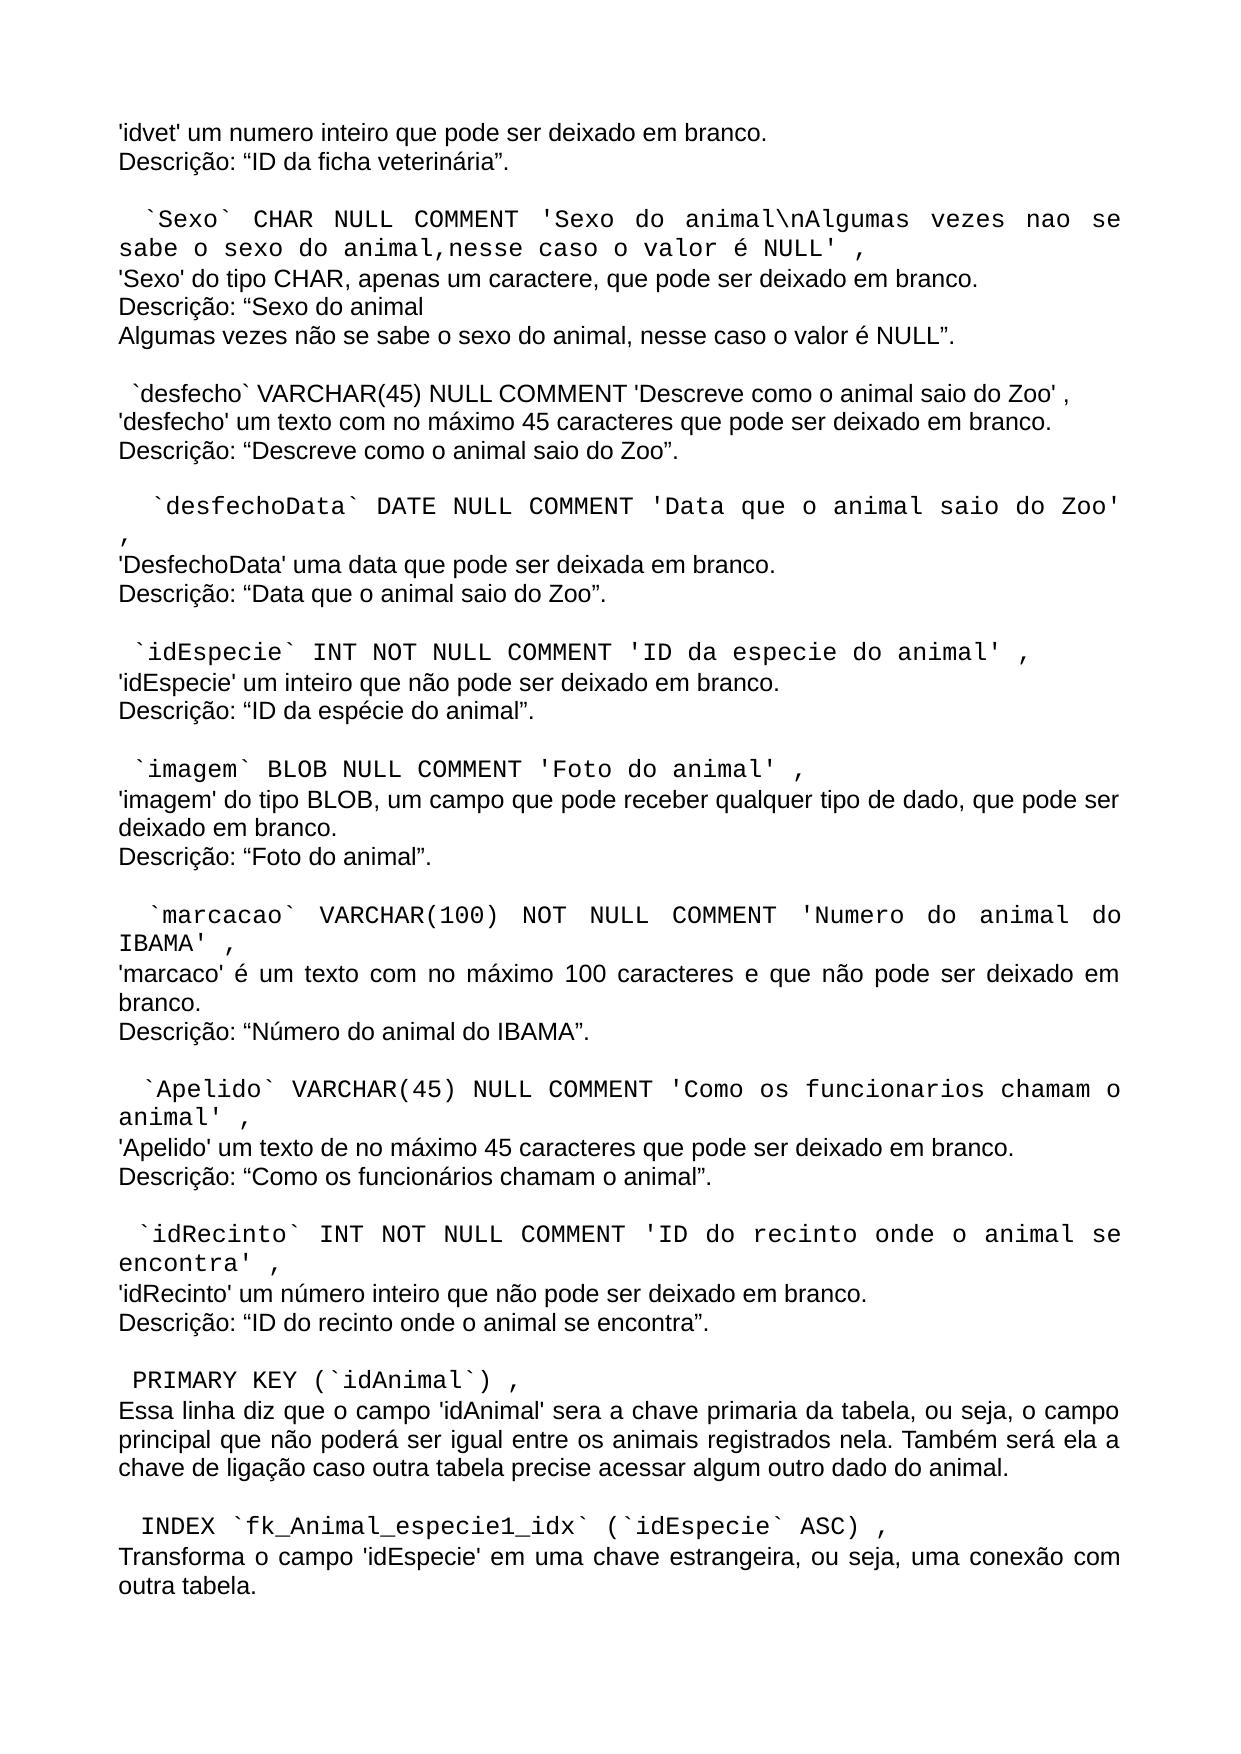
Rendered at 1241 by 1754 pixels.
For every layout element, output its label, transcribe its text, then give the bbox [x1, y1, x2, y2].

text Descrição: “Descreve como o animal saio do Zoo”. [118, 436, 1122, 465]
text 'idRecinto' um número inteiro que não pode ser deixado em branco. [118, 1279, 1122, 1307]
text 'idEspecie' um inteiro que não pode ser deixado em branco. [118, 667, 1122, 696]
text 'imagem' do tipo BLOB, um campo que pode receber qualquer tipo de dado, que pode ser deixado em branco. [118, 785, 1122, 842]
text Descrição: “Data que o animal saio do Zoo”. [118, 579, 1122, 608]
text PRIMARY KEY (`idAnimal`) , [118, 1365, 1122, 1396]
text Descrição: “Foto do animal”. [118, 842, 1122, 871]
text Transforma o campo 'idEspecie' em uma chave estrangeira, ou seja, uma conexão com outra tabela. [118, 1542, 1122, 1599]
text `Apelido` VARCHAR(45) NULL COMMENT 'Como os funcionarios chamam o animal' , [118, 1074, 1122, 1133]
text 'DesfechoData' uma data que pode ser deixada em branco. [118, 550, 1122, 579]
text `idRecinto` INT NOT NULL COMMENT 'ID do recinto onde o animal se encontra' , [118, 1219, 1122, 1279]
text INDEX `fk_Animal_especie1_idx` (`idEspecie` ASC) , [118, 1511, 1122, 1542]
text `idEspecie` INT NOT NULL COMMENT 'ID da especie do animal' , [118, 637, 1122, 667]
text 'Sexo' do tipo CHAR, apenas um caractere, que pode ser deixado em branco. [118, 264, 1122, 292]
text Descrição: “ID da espécie do animal”. [118, 696, 1122, 725]
text Essa linha diz que o campo 'idAnimal' sera a chave primaria da tabela, ou seja, o campo principal que não poderá ser igual entre os animais registrados nela. Também será ela a chave de ligação caso outra tabela precise acessar algum outro dado do animal. [118, 1396, 1122, 1482]
text `desfecho` VARCHAR(45) NULL COMMENT 'Descreve como o animal saio do Zoo' , [118, 379, 1122, 407]
text Descrição: “Sexo do animal [118, 292, 1122, 321]
text `imagem` BLOB NULL COMMENT 'Foto do animal' , [118, 754, 1122, 785]
text `Sexo` CHAR NULL COMMENT 'Sexo do animal\nAlgumas vezes nao se sabe o sexo do animal,nesse caso o valor é NULL' , [118, 204, 1122, 264]
text 'marcaco' é um texto com no máximo 100 caracteres e que não pode ser deixado em branco. [118, 959, 1122, 1016]
text 'desfecho' um texto com no máximo 45 caracteres que pode ser deixado em branco. [118, 407, 1122, 436]
text `desfechoData` DATE NULL COMMENT 'Data que o animal saio do Zoo' , [118, 494, 1122, 550]
text 'Apelido' um texto de no máximo 45 caracteres que pode ser deixado em branco. [118, 1133, 1122, 1162]
text Descrição: “ID da ficha veterinária”. [118, 147, 1122, 176]
text `marcacao` VARCHAR(100) NOT NULL COMMENT 'Numero do animal do IBAMA' , [118, 900, 1122, 959]
text Descrição: “Número do animal do IBAMA”. [118, 1016, 1122, 1045]
text Descrição: “Como os funcionários chamam o animal”. [118, 1162, 1122, 1191]
text Algumas vezes não se sabe o sexo do animal, nesse caso o valor é NULL”. [118, 321, 1122, 350]
text Descrição: “ID do recinto onde o animal se encontra”. [118, 1307, 1122, 1336]
text 'idvet' um numero inteiro que pode ser deixado em branco. [118, 118, 1122, 147]
